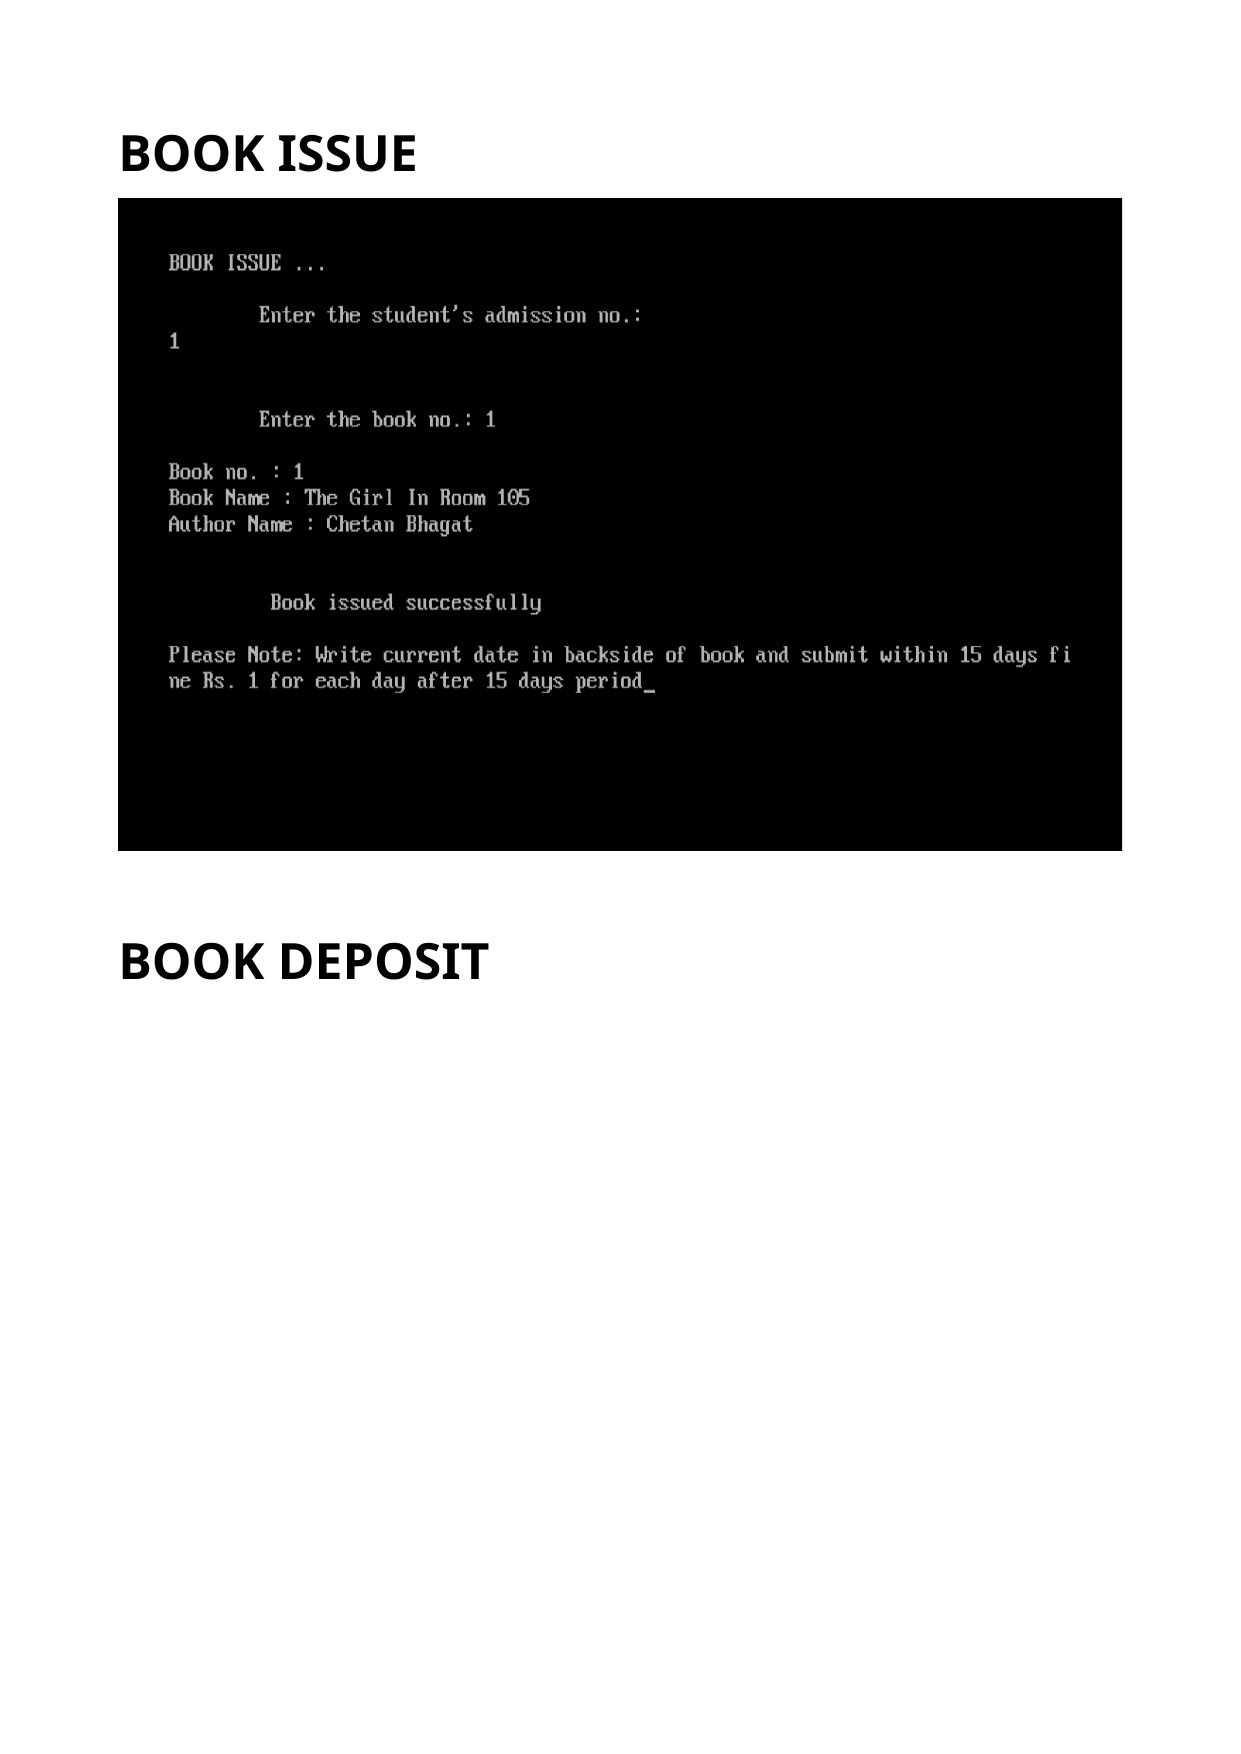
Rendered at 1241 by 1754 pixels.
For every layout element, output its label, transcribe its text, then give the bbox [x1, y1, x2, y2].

picture [118, 198, 1123, 851]
text BOOK DEPOSIT [118, 926, 1122, 994]
text BOOK ISSUE [118, 118, 1122, 186]
